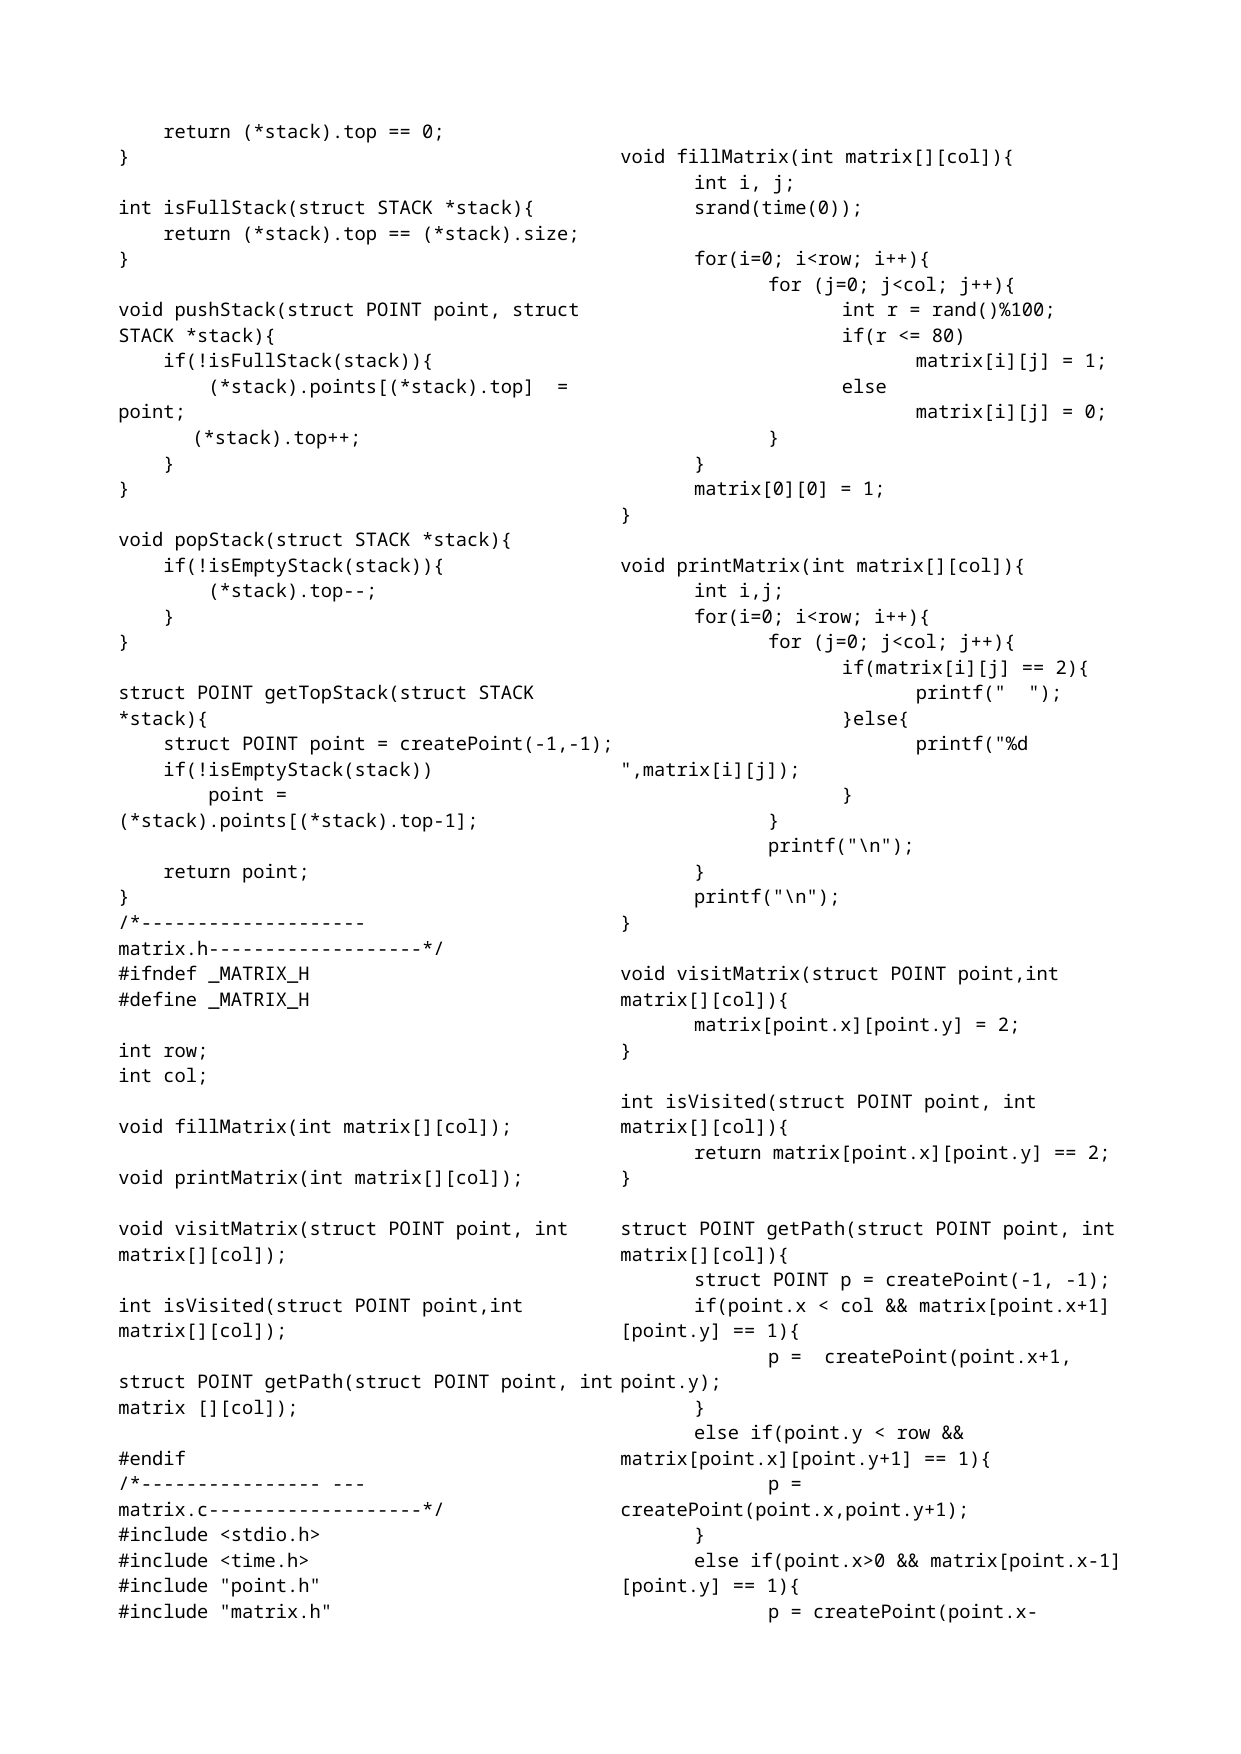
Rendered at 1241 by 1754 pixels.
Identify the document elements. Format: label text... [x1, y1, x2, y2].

text } [620, 1522, 1122, 1547]
text if(r <= 80) [620, 322, 1122, 348]
text } [118, 144, 620, 169]
text int isVisited(struct POINT point,int matrix[][col]); [118, 1292, 620, 1343]
text else if(point.y < row && matrix[point.x][point.y+1] == 1){ [620, 1420, 1122, 1471]
text struct POINT getTopStack(struct STACK *stack){ [118, 679, 620, 731]
text else if(point.x>0 && matrix[point.x-1][point.y] == 1){ [620, 1547, 1122, 1598]
text for (j=0; j<col; j++){ [620, 628, 1122, 654]
text return point; [118, 858, 620, 884]
text else [620, 373, 1122, 399]
text matrix[point.x][point.y] = 2; [620, 1011, 1122, 1037]
text #include <time.h> [118, 1547, 620, 1573]
text } [118, 246, 620, 271]
text #ifndef _MATRIX_H [118, 960, 620, 986]
text for(i=0; i<row; i++){ [620, 246, 1122, 271]
text struct POINT p = createPoint(-1, -1); [620, 1267, 1122, 1292]
text } [620, 424, 1122, 450]
text (*stack).top++; [118, 424, 620, 450]
text } [118, 450, 620, 475]
text for (j=0; j<col; j++){ [620, 271, 1122, 297]
text printf("\n"); [620, 884, 1122, 909]
text if(!isFullStack(stack)){ [118, 348, 620, 373]
text } [620, 501, 1122, 526]
text srand(time(0)); [620, 195, 1122, 220]
text point = (*stack).points[(*stack).top-1]; [118, 782, 620, 833]
text return (*stack).top == (*stack).size; [118, 220, 620, 246]
text void visitMatrix(struct POINT point,int matrix[][col]){ [620, 960, 1122, 1011]
text matrix[i][j] = 1; [620, 348, 1122, 373]
text printf("\n"); [620, 833, 1122, 858]
text } [620, 909, 1122, 935]
text void fillMatrix(int matrix[][col]); [118, 1113, 620, 1139]
text void printMatrix(int matrix[][col]); [118, 1164, 620, 1190]
text #include "point.h" [118, 1573, 620, 1598]
text for(i=0; i<row; i++){ [620, 603, 1122, 628]
text int isVisited(struct POINT point, int matrix[][col]){ [620, 1088, 1122, 1139]
text matrix[i][j] = 0; [620, 399, 1122, 424]
text } [118, 475, 620, 501]
text p = createPoint(point.x,point.y+1); [620, 1471, 1122, 1522]
text int i, j; [620, 169, 1122, 195]
text (*stack).points[(*stack).top] = point; [118, 373, 620, 424]
text if(!isEmptyStack(stack)) [118, 756, 620, 782]
text } [620, 1394, 1122, 1420]
text } [118, 884, 620, 909]
text }else{ [620, 705, 1122, 731]
text } [118, 603, 620, 628]
text int r = rand()%100; [620, 297, 1122, 322]
text void visitMatrix(struct POINT point, int matrix[][col]); [118, 1216, 620, 1267]
text void fillMatrix(int matrix[][col]){ [620, 144, 1122, 169]
text } [620, 807, 1122, 833]
text #include <stdio.h> [118, 1522, 620, 1547]
text printf(" "); [620, 679, 1122, 705]
text struct POINT point = createPoint(-1,-1); [118, 731, 620, 756]
text void popStack(struct STACK *stack){ [118, 526, 620, 552]
text return (*stack).top == 0; [118, 118, 620, 144]
text if(point.x < col && matrix[point.x+1][point.y] == 1){ [620, 1292, 1122, 1343]
text int i,j; [620, 577, 1122, 603]
text /*---------------- ---matrix.c-------------------*/ [118, 1471, 620, 1522]
text matrix[0][0] = 1; [620, 475, 1122, 501]
text } [620, 1037, 1122, 1062]
text } [620, 1164, 1122, 1190]
text #include "matrix.h" [118, 1598, 620, 1624]
text } [118, 628, 620, 654]
text } [620, 782, 1122, 807]
text (*stack).top--; [118, 577, 620, 603]
text struct POINT getPath(struct POINT point, int matrix [][col]); [118, 1369, 620, 1420]
text return matrix[point.x][point.y] == 2; [620, 1139, 1122, 1164]
text if(matrix[i][j] == 2){ [620, 654, 1122, 679]
text if(!isEmptyStack(stack)){ [118, 552, 620, 577]
text } [620, 858, 1122, 884]
text #define _MATRIX_H [118, 986, 620, 1011]
text p = createPoint(point.x+1, point.y); [620, 1343, 1122, 1394]
text void printMatrix(int matrix[][col]){ [620, 552, 1122, 577]
text #endif [118, 1445, 620, 1471]
text int col; [118, 1062, 620, 1088]
text /*--------------------matrix.h-------------------*/ [118, 909, 620, 960]
text } [620, 450, 1122, 475]
text void pushStack(struct POINT point, struct STACK *stack){ [118, 297, 620, 348]
text struct POINT getPath(struct POINT point, int matrix[][col]){ [620, 1216, 1122, 1267]
text int row; [118, 1037, 620, 1062]
text printf("%d ",matrix[i][j]); [620, 731, 1122, 782]
text int isFullStack(struct STACK *stack){ [118, 195, 620, 220]
text p = createPoint(point.x- [620, 1598, 1122, 1624]
